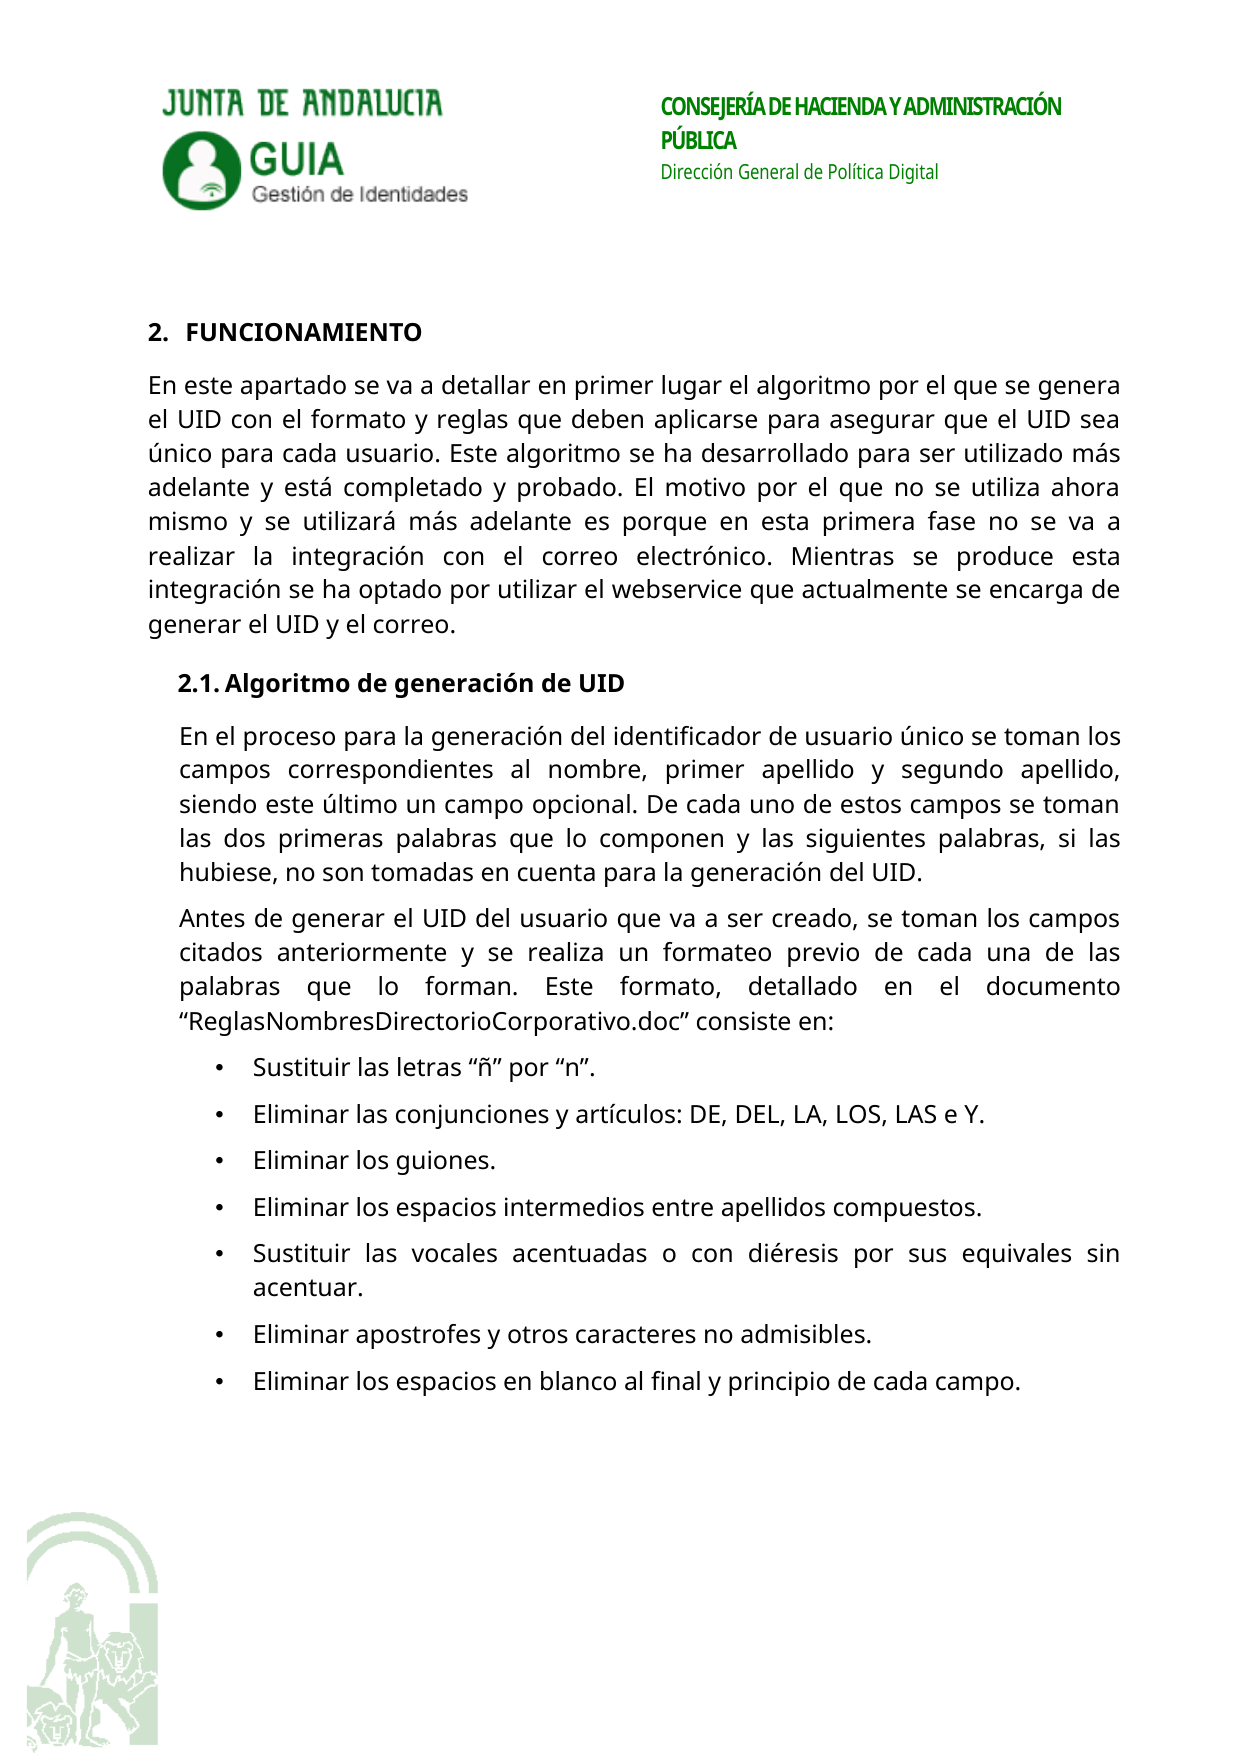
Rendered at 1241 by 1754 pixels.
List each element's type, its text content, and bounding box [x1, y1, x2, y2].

list Eliminar las conjunciones y artículos: DE, DEL, LA, LOS, LAS e Y. [215, 1096, 1122, 1130]
picture [147, 82, 498, 225]
list Eliminar los espacios intermedios entre apellidos compuestos. [215, 1189, 1122, 1223]
list Eliminar los espacios en blanco al final y principio de cada campo. [215, 1363, 1122, 1397]
list Eliminar los guiones. [215, 1143, 1122, 1177]
subtitle Algoritmo de generación de UID [177, 665, 1122, 699]
subtitle FUNCIONAMIENTO [148, 315, 1122, 349]
text En el proceso para la generación del identificador de usuario único se toman los campos correspondientes al nombre, primer apellido y segundo apellido, siendo este último un campo opcional. De cada uno de estos campos se toman las dos primeras palabras que lo componen y las siguientes palabras, si las hubiese, no son tomadas en cuenta para la generación del UID. [179, 718, 1122, 888]
text Antes de generar el UID del usuario que va a ser creado, se toman los campos citados anteriormente y se realiza un formateo previo de cada una de las palabras que lo forman. Este formato, detallado en el documento “ReglasNombresDirectorioCorporativo.doc” consiste en: [179, 901, 1122, 1037]
text En este apartado se va a detallar en primer lugar el algoritmo por el que se genera el UID con el formato y reglas que deben aplicarse para asegurar que el UID sea único para cada usuario. Este algoritmo se ha desarrollado para ser utilizado más adelante y está completado y probado. El motivo por el que no se utiliza ahora mismo y se utilizará más adelante es porque en esta primera fase no se va a realizar la integración con el correo electrónico. Mientras se produce esta integración se ha optado por utilizar el webservice que actualmente se encarga de generar el UID y el correo. [148, 368, 1122, 640]
picture [26, 1511, 159, 1753]
list Eliminar apostrofes y otros caracteres no admisibles. [215, 1317, 1122, 1351]
list Sustituir las letras “ñ” por “n”. [215, 1050, 1122, 1084]
list Sustituir las vocales acentuadas o con diéresis por sus equivales sin acentuar. [215, 1236, 1122, 1304]
